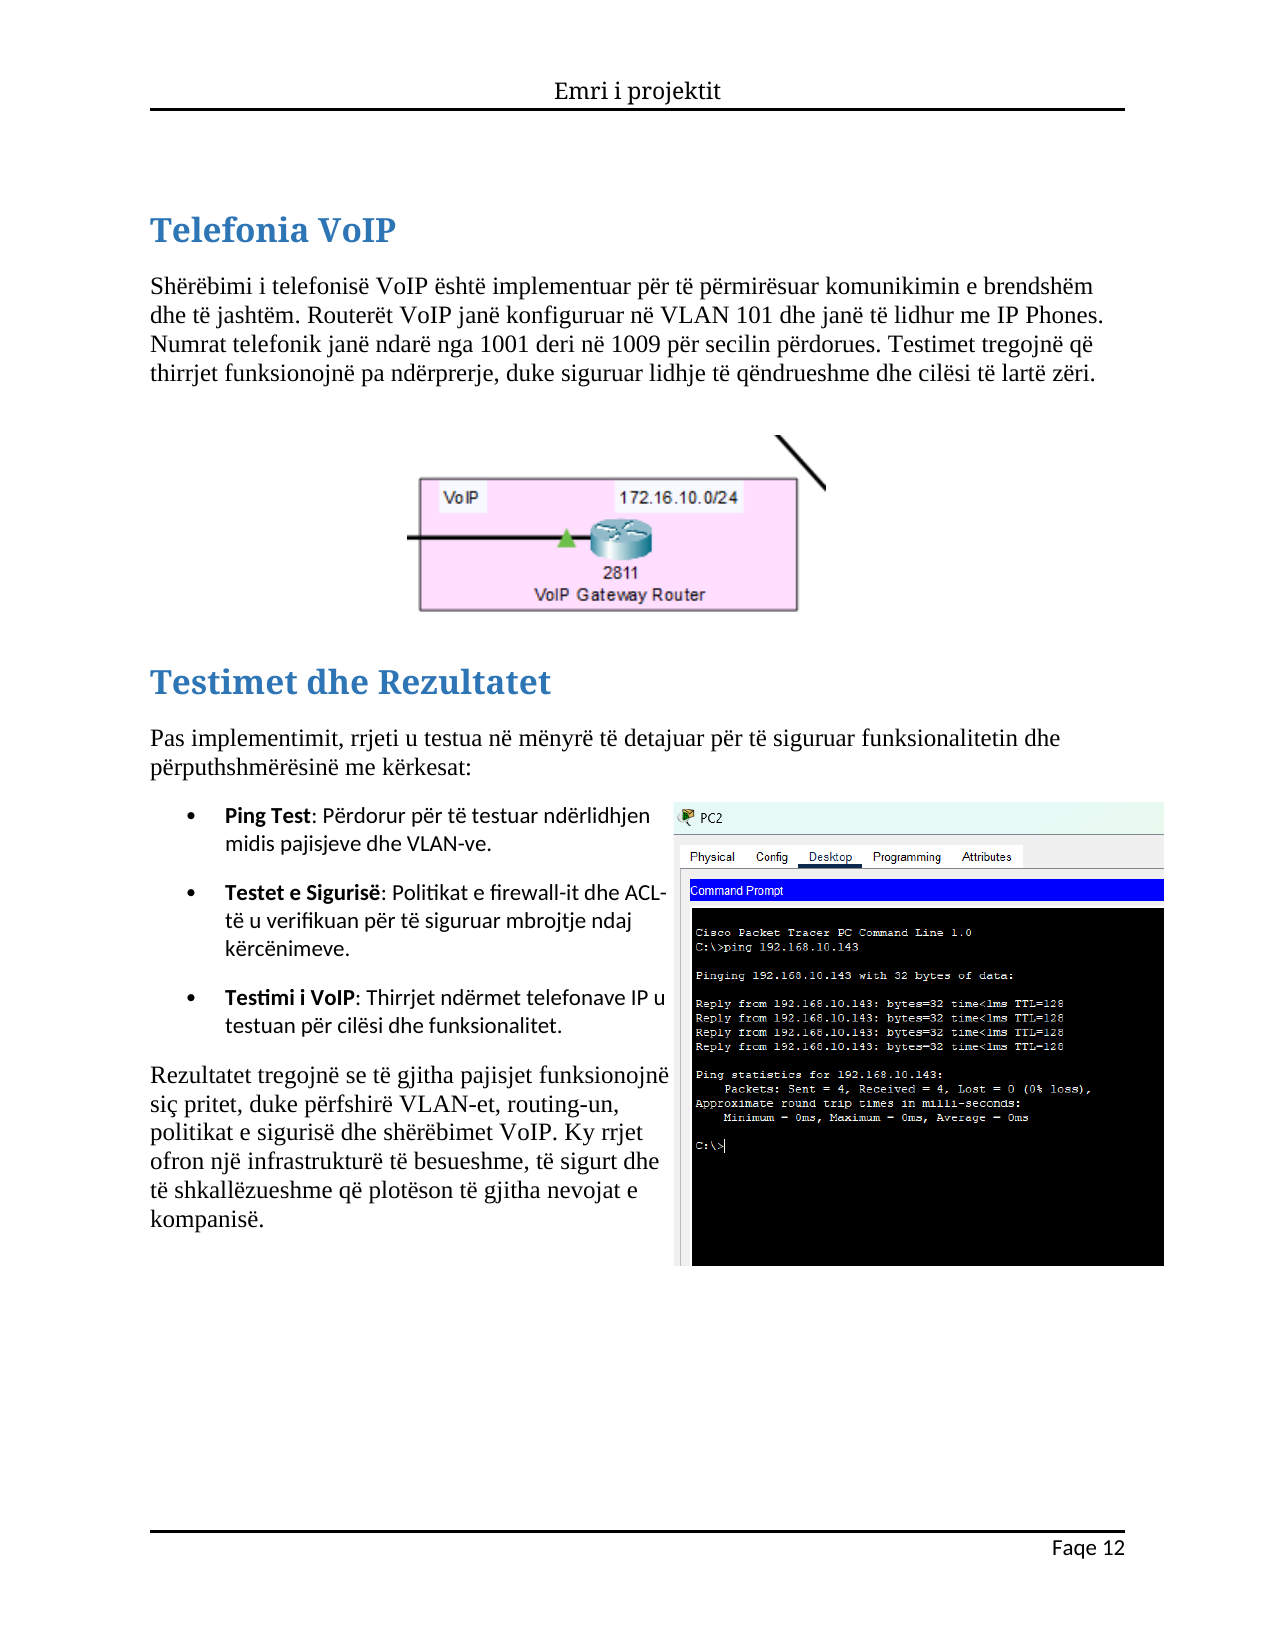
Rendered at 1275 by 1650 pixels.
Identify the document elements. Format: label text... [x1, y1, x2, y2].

list Testet e Sigurisë: Politikat e firewall-it dhe ACL-të u verifikuan për të siguruar mbrojtje ndaj kërcënimeve. [187, 878, 673, 962]
subtitle Testimet dhe Rezultatet [150, 454, 1125, 704]
text Pas implementimit, rrjeti u testua në mënyrë të detajuar për të siguruar funksionalitetin dhe përputhshmërësinë me kërkesat: [150, 723, 1125, 780]
list Testimi i VoIP: Thirrjet ndërmet telefonave IP u testuan për cilësi dhe funksionalitet. [187, 983, 673, 1039]
list Ping Test: Përdorur për të testuar ndërlidhjen midis pajisjeve dhe VLAN-ve. [187, 801, 1125, 857]
subtitle Telefonia VoIP [150, 207, 1125, 253]
text Rezultatet tregojnë se të gjitha pajisjet funksionojnë siç pritet, duke përfshirë VLAN-et, routing-un, politikat e sigurisë dhe shërëbimet VoIP. Ky rrjet ofron një infrastrukturë të besueshme, të sigurt dhe të shkallëzueshme që plotëson të gjitha nevojat e kompanisë. [150, 1060, 673, 1232]
text Shërëbimi i telefonisë VoIP është implementuar për të përmirësuar komunikimin e brendshëm dhe të jashtëm. Routerët VoIP janë konfiguruar në VLAN 101 dhe janë të lidhur me IP Phones. Numrat telefonik janë ndarë nga 1001 deri në 1009 për secilin përdorues. Testimet tregojnë që thirrjet funksionojnë pa ndërprerje, duke siguruar lidhje të qëndrueshme dhe cilësi të lartë zëri. [150, 271, 1125, 386]
